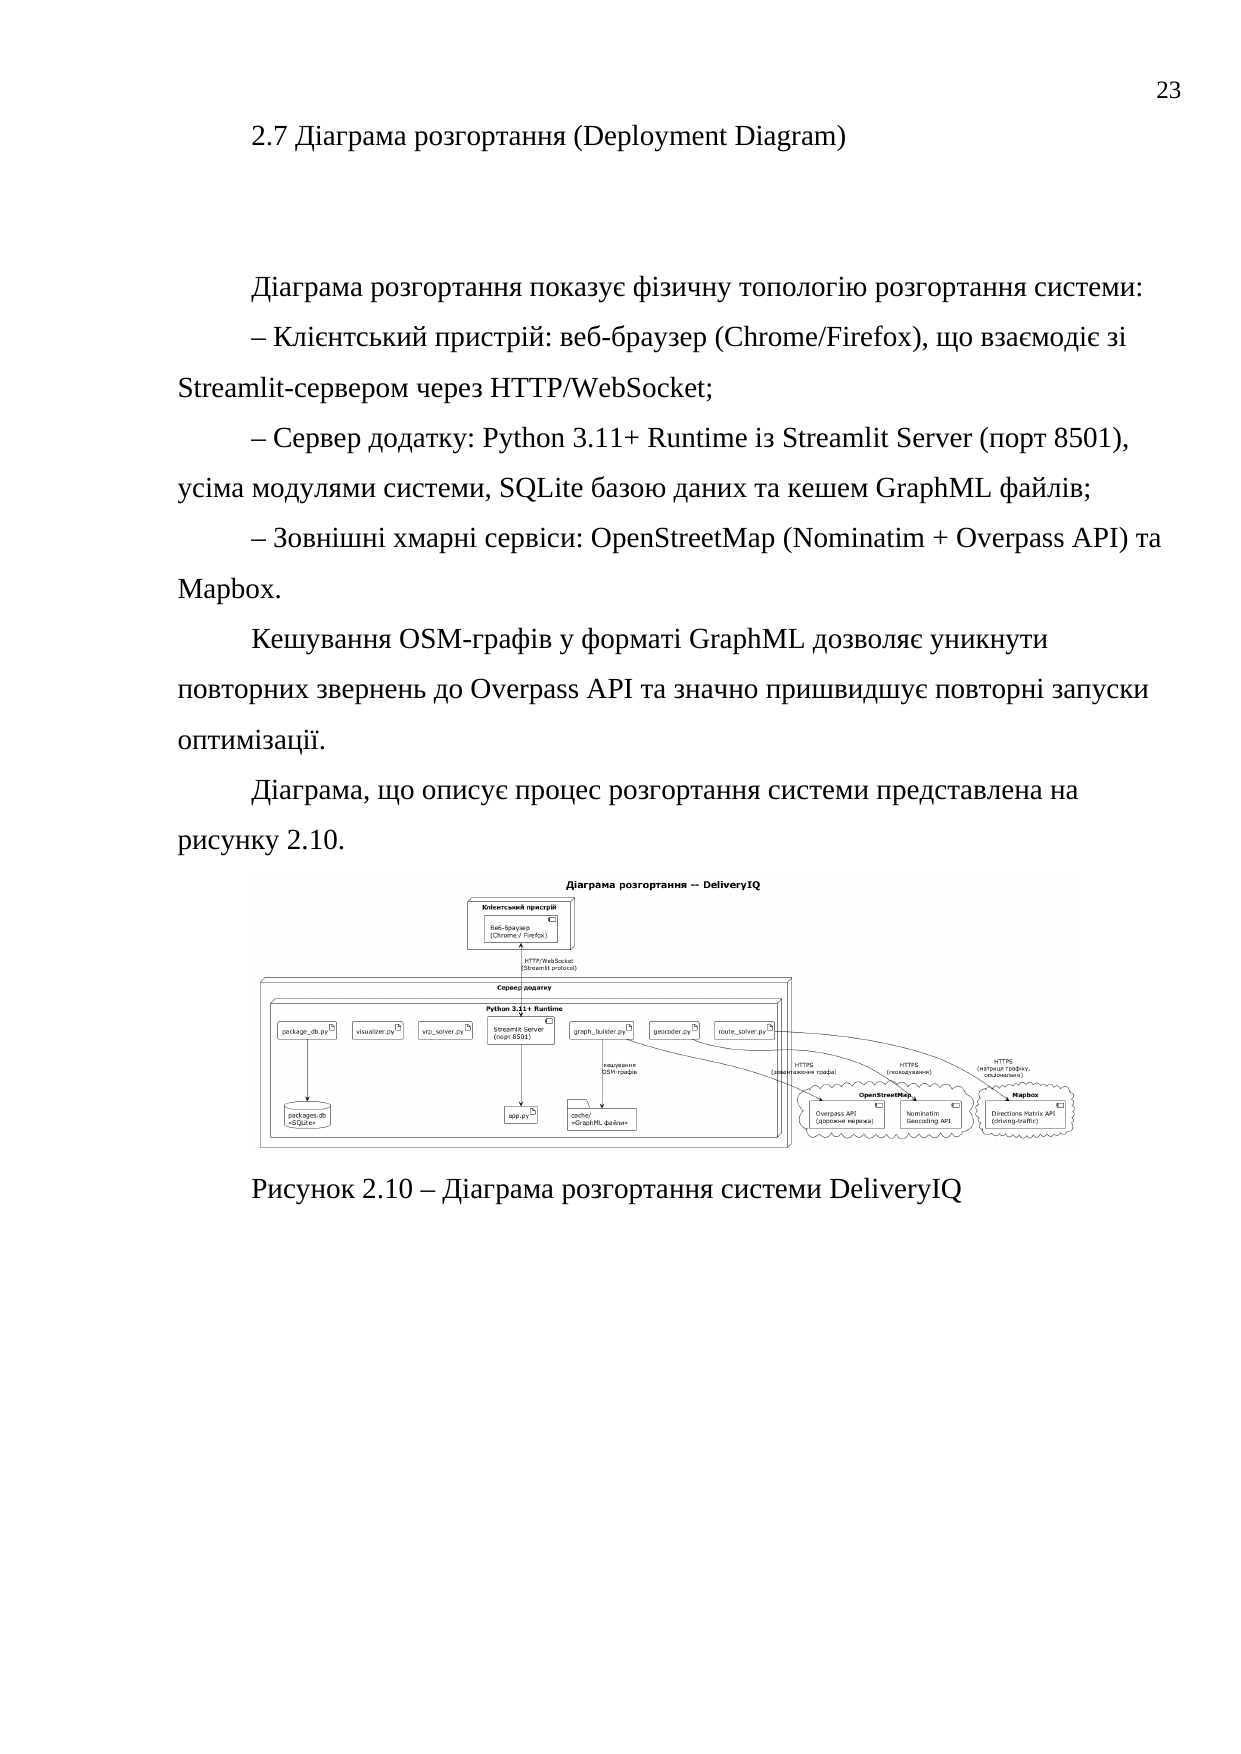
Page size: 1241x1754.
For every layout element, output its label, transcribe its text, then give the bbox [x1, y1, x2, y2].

text – Клієнтський пристрій: веб-браузер (Chrome/Firefox), що взаємодіє зі Streamlit-сервером через HTTP/WebSocket; [177, 319, 1181, 403]
picture [251, 872, 1078, 1154]
text Кешування OSM-графів у форматі GraphML дозволяє уникнути повторних звернень до Overpass API та значно пришвидшує повторні запуски оптимізації. [177, 621, 1181, 755]
text Рисунок 2.10 – Діаграма розгортання системи DeliveryIQ [177, 1171, 1181, 1204]
text – Сервер додатку: Python 3.11+ Runtime із Streamlit Server (порт 8501), усіма модулями системи, SQLite базою даних та кешем GraphML файлів; [177, 420, 1181, 504]
text Діаграма, що описує процес розгортання системи представлена на рисунку 2.10. [177, 772, 1181, 856]
text 2.7 Діаграма розгортання (Deployment Diagram) [177, 118, 1181, 152]
text Діаграма розгортання показує фізичну топологію розгортання системи: [177, 269, 1181, 303]
text – Зовнішні хмарні сервіси: OpenStreetMap (Nominatim + Overpass API) та Mapbox. [177, 521, 1181, 604]
